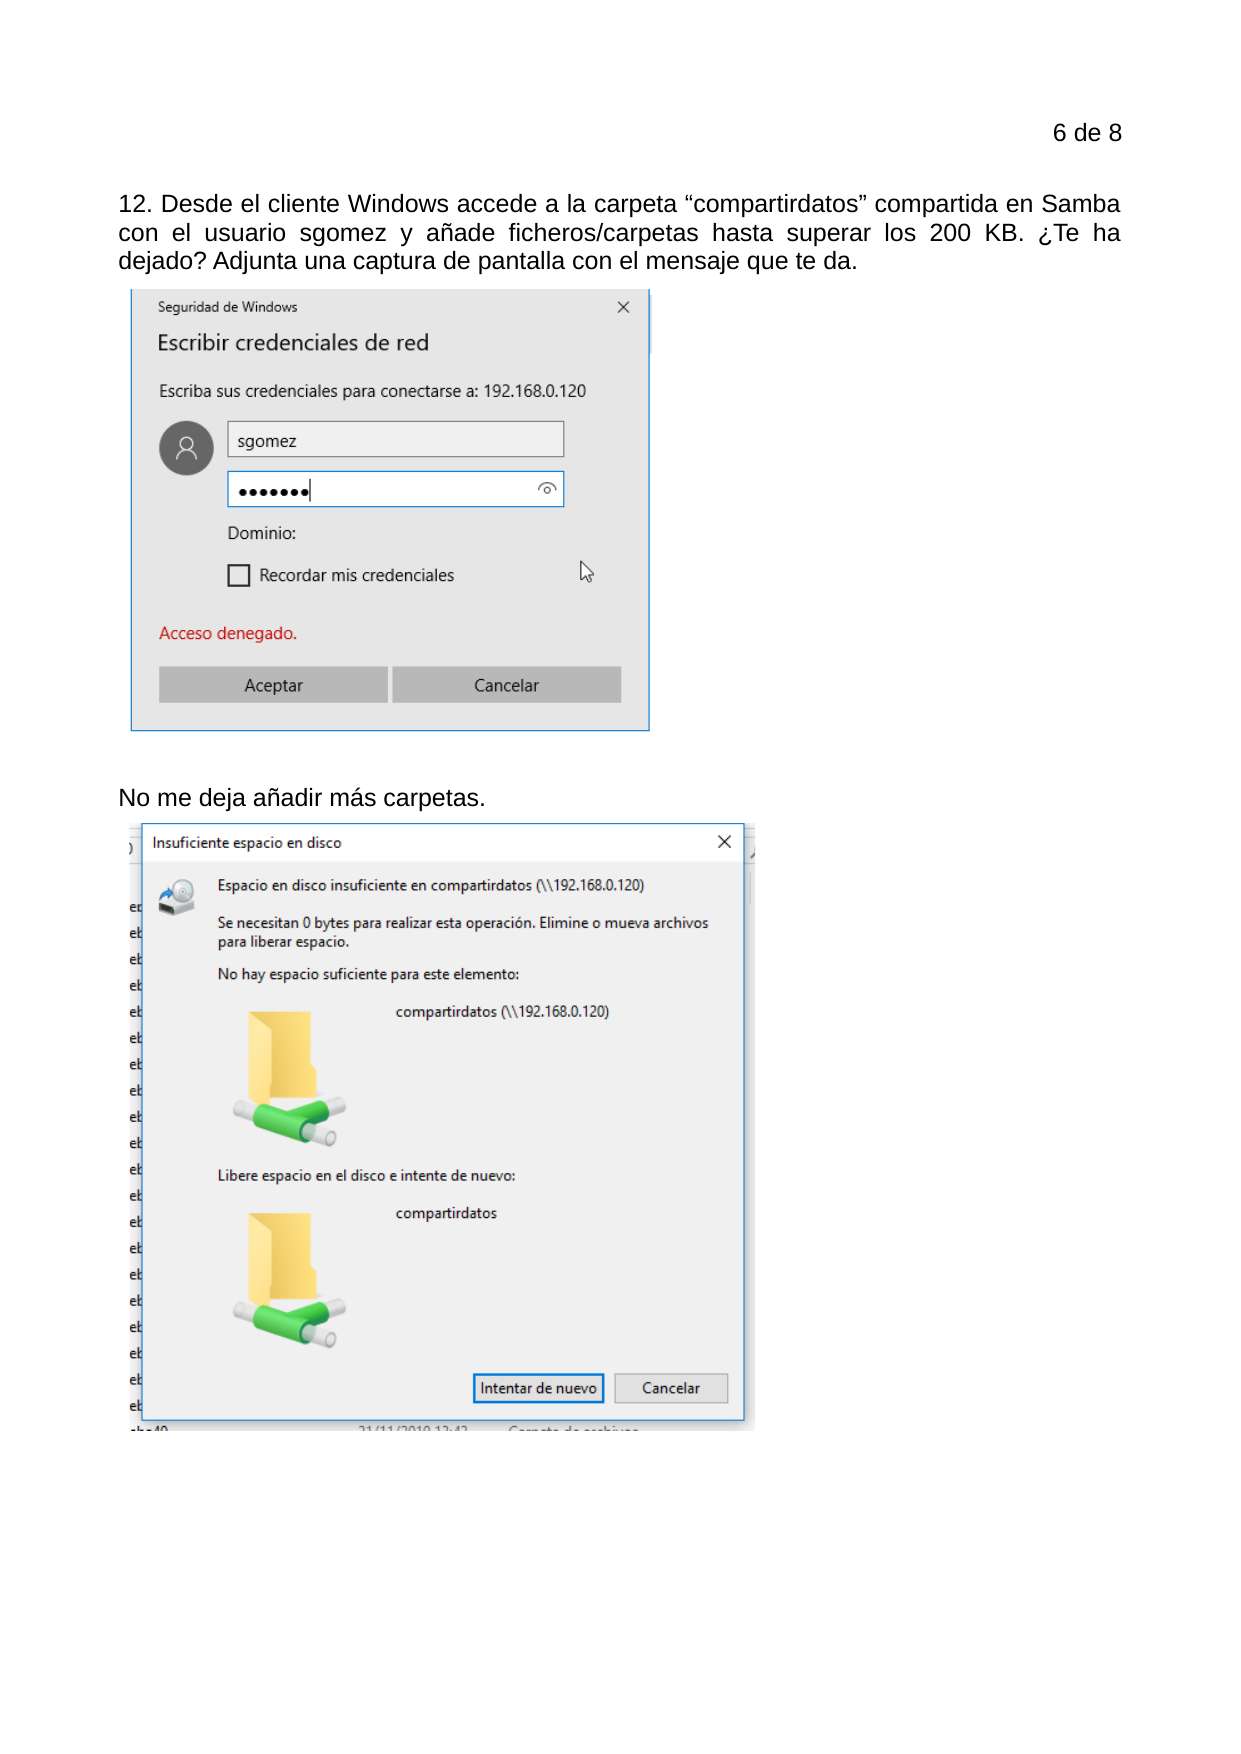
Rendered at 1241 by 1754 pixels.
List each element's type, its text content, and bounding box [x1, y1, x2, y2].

picture [124, 289, 652, 737]
picture [129, 823, 756, 1431]
text 12. Desde el cliente Windows accede a la carpeta “compartirdatos” compartida en Samba con el usuario sgomez y añade ficheros/carpetas hasta superar los 200 KB. ¿Te ha dejado? Adjunta una captura de pantalla con el mensaje que te da. [118, 189, 1122, 275]
text No me deja añadir más carpetas. [118, 783, 1122, 811]
